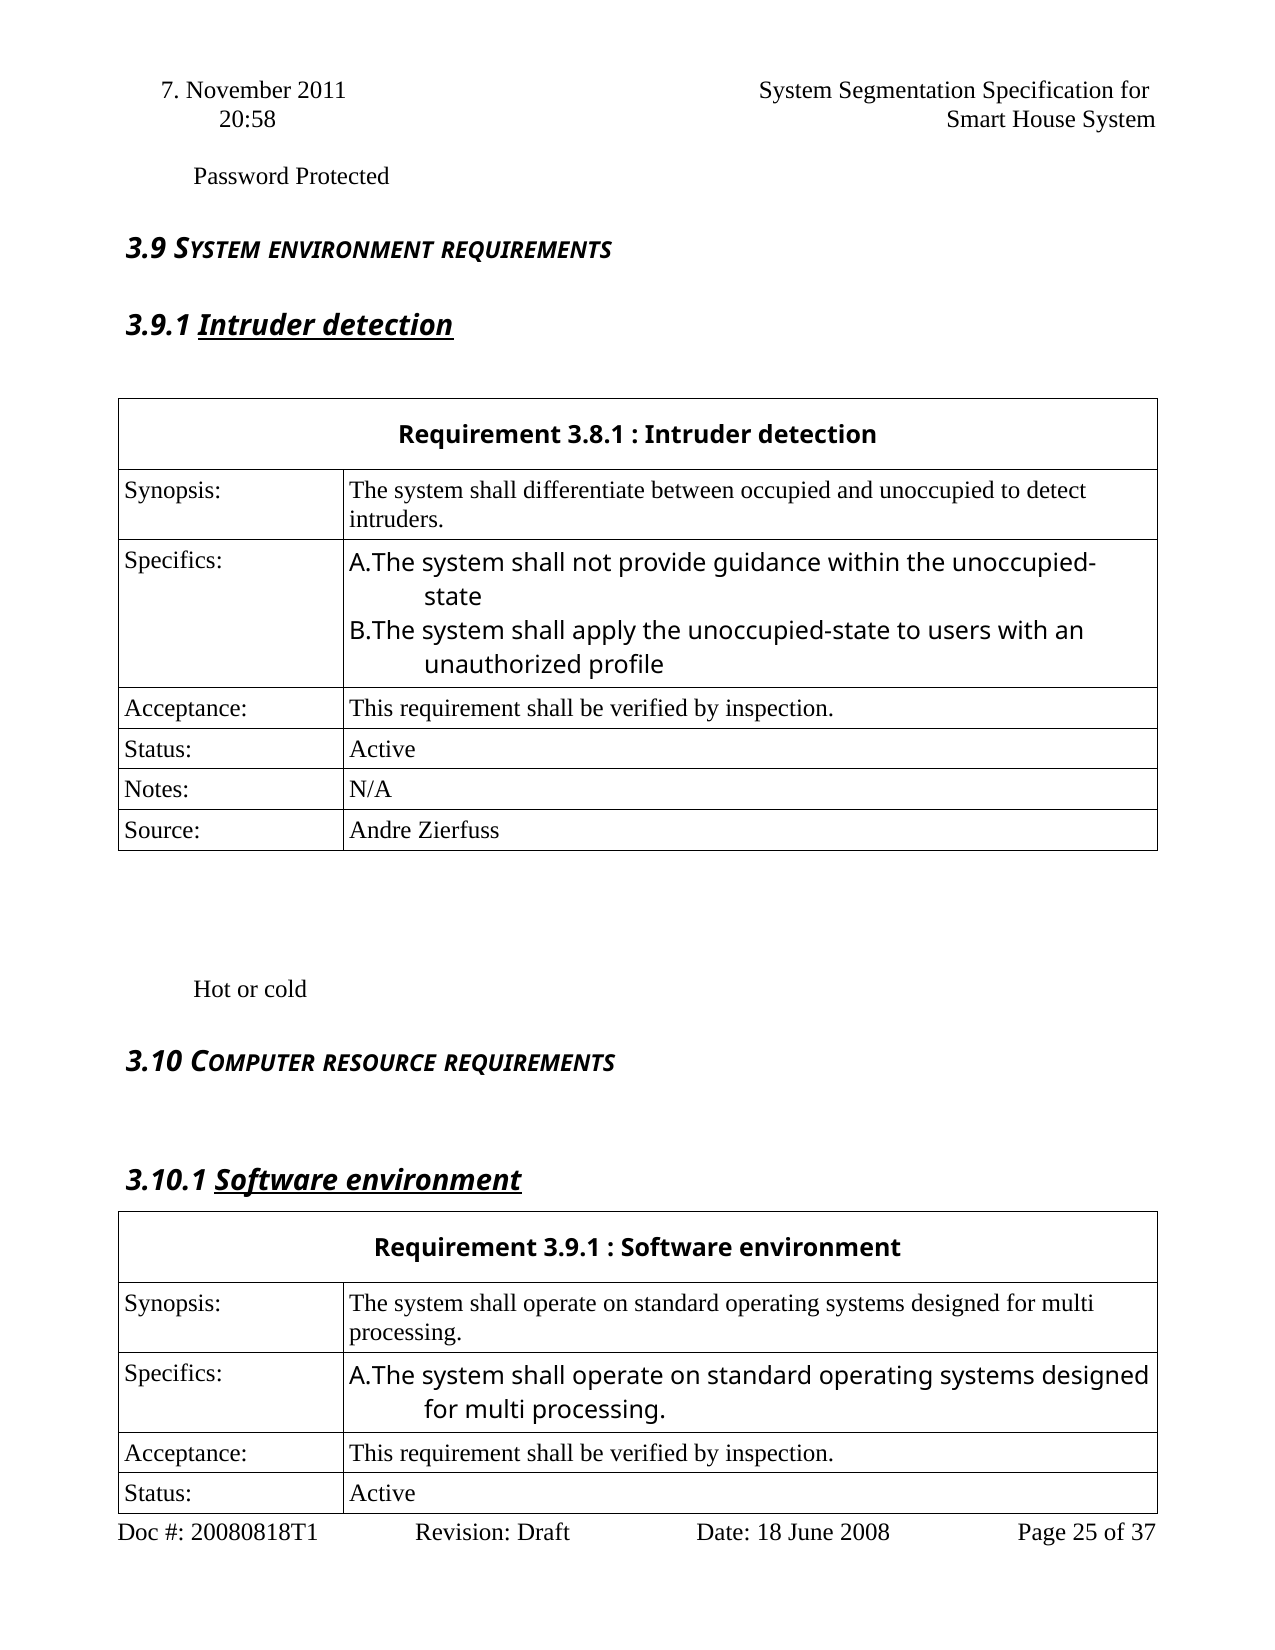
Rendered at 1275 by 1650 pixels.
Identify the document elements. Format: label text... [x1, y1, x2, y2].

table_cell The system shall operate on standard operating systems designed for multi processing. [344, 1353, 1157, 1432]
table_cell Synopsis: [119, 1283, 343, 1351]
table_cell The system shall operate on standard operating systems designed for multi processing. [344, 1283, 1157, 1351]
table_cell Source: [119, 810, 343, 850]
text Hot or cold [118, 974, 1157, 1003]
table_cell Status: [119, 1473, 343, 1513]
table_cell N/A [344, 769, 1157, 809]
table_cell Andre Zierfuss [344, 810, 1157, 850]
table_header Requirement 3.9.1 : Software environment [119, 1212, 1157, 1282]
table_cell Acceptance: [119, 688, 343, 728]
table_header Requirement 3.8.1 : Intruder detection [119, 399, 1157, 469]
subtitle Computer resource requirements [118, 1040, 1157, 1080]
subtitle Software environment [118, 1159, 1157, 1198]
text Password Protected [118, 161, 1157, 190]
table_cell The system shall not provide guidance within the unoccupied-state The system shall apply the unoccupied-state to users with an unauthorized profile [344, 540, 1157, 687]
table_cell Notes: [119, 769, 343, 809]
table_cell Acceptance: [119, 1433, 343, 1472]
subtitle Intruder detection [118, 305, 1157, 344]
table_cell Synopsis: [119, 470, 343, 539]
table_cell Specifics: [119, 1353, 343, 1432]
table_cell This requirement shall be verified by inspection. [344, 688, 1157, 728]
table_cell Active [344, 1473, 1157, 1513]
table_cell Active [344, 729, 1157, 768]
table_cell Specifics: [119, 540, 343, 687]
table_cell This requirement shall be verified by inspection. [344, 1433, 1157, 1472]
table_cell The system shall differentiate between occupied and unoccupied to detect intruders. [344, 470, 1157, 539]
subtitle System environment requirements [118, 227, 1157, 267]
table_cell Status: [119, 729, 343, 768]
